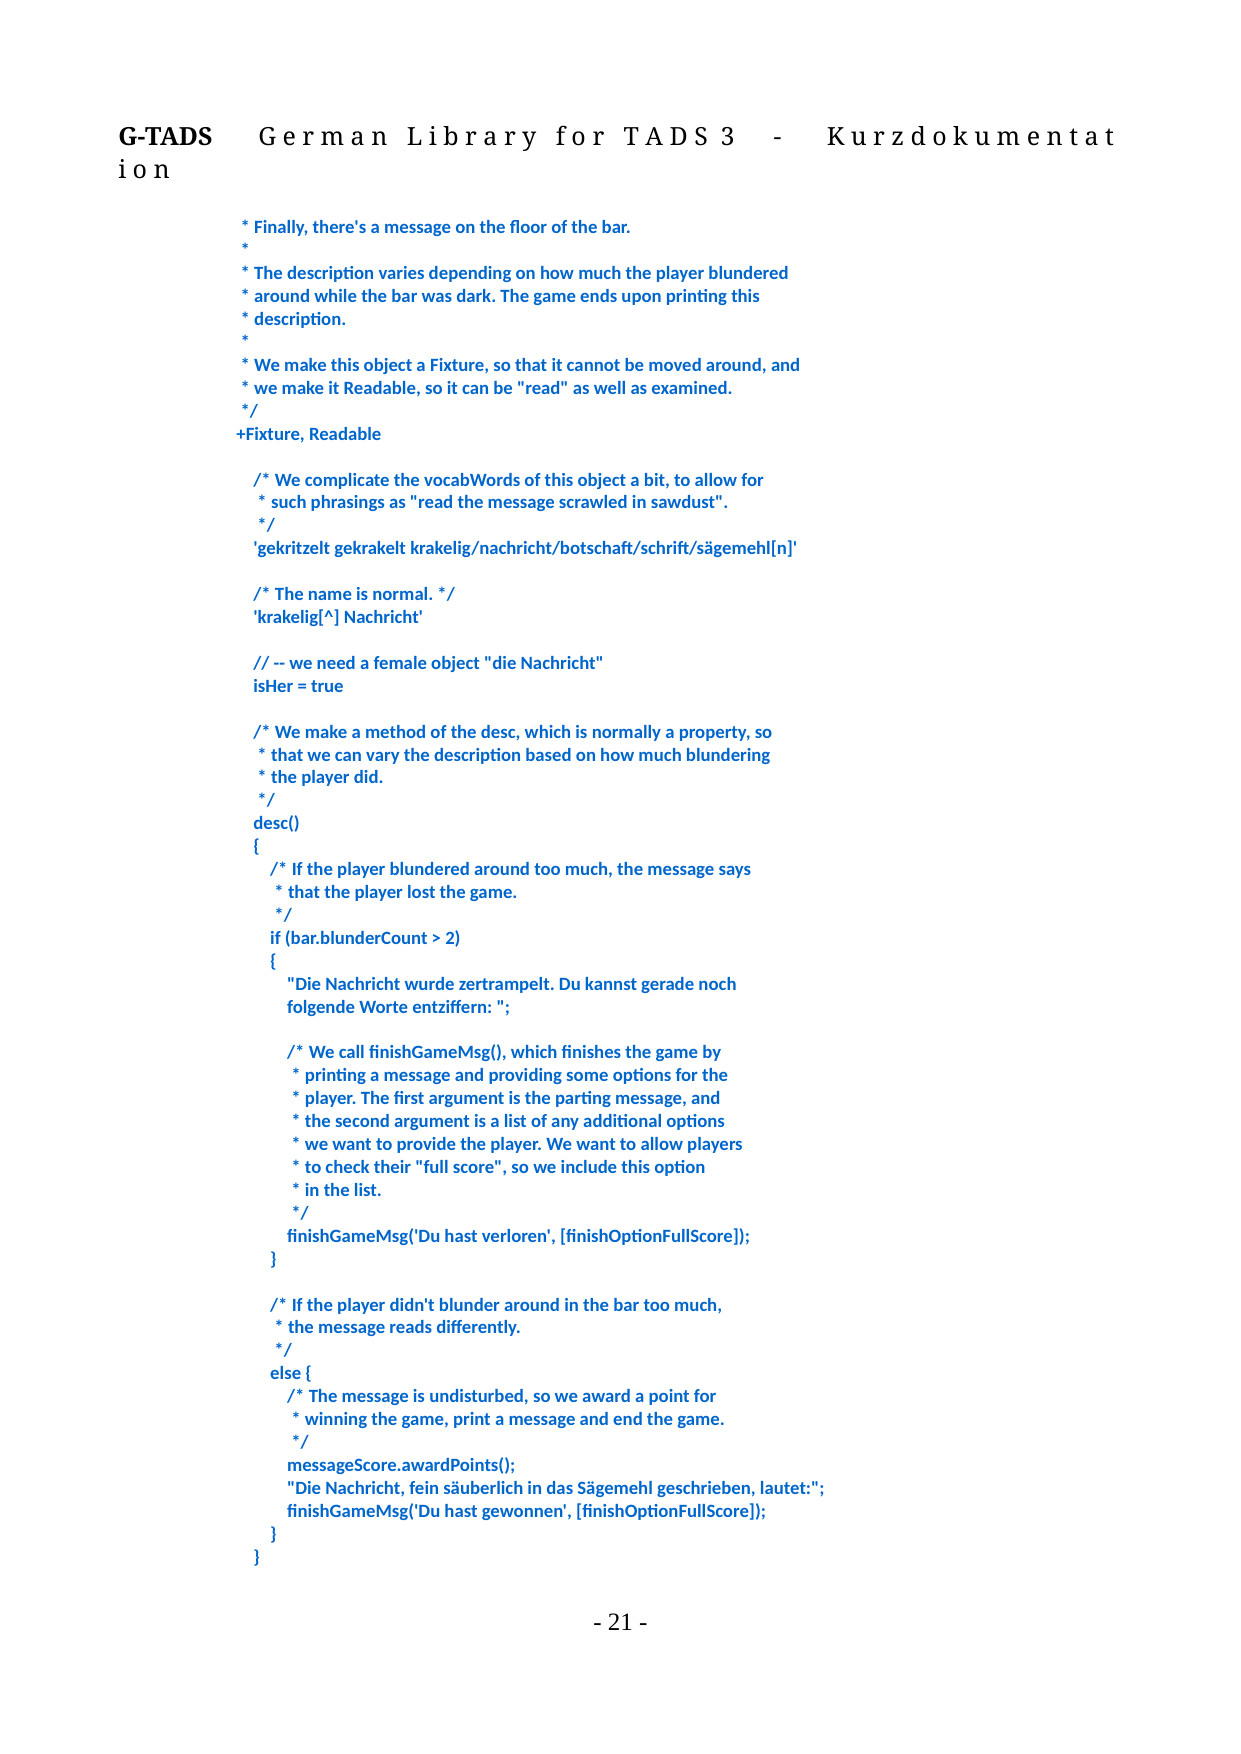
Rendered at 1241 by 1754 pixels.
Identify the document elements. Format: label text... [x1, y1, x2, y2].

text /* We call finishGameMsg(), which finishes the game by [236, 1041, 1122, 1064]
text { [236, 834, 1122, 857]
text /* If the player blundered around too much, the message says [236, 857, 1122, 880]
text /* We complicate the vocabWords of this object a bit, to allow for [236, 468, 1122, 491]
text // -- we need a female object "die Nachricht" [236, 651, 1122, 674]
text /* The name is normal. */ [236, 582, 1122, 605]
text if (bar.blunderCount > 2) [236, 926, 1122, 949]
text finishGameMsg('Du hast verloren', [finishOptionFullScore]); [236, 1224, 1122, 1247]
text * the second argument is a list of any additional options [236, 1109, 1122, 1132]
text /* The message is undisturbed, so we award a point for [236, 1384, 1122, 1407]
text * [236, 239, 1122, 262]
text 'gekritzelt gekrakelt krakelig/nachricht/botschaft/schrift/sägemehl[n]' [236, 537, 1122, 559]
text /* If the player didn't blunder around in the bar too much, [236, 1293, 1122, 1316]
text } [236, 1522, 1122, 1545]
text "Die Nachricht, fein säuberlich in das Sägemehl geschrieben, lautet:"; [236, 1476, 1122, 1499]
text * the message reads differently. [236, 1316, 1122, 1339]
text */ [236, 789, 1122, 812]
text messageScore.awardPoints(); [236, 1453, 1122, 1476]
text "Die Nachricht wurde zertrampelt. Du kannst gerade noch [236, 972, 1122, 995]
text * We make this object a Fixture, so that it cannot be moved around, and [236, 353, 1122, 376]
text */ [236, 903, 1122, 926]
text } [236, 1247, 1122, 1270]
text * winning the game, print a message and end the game. [236, 1407, 1122, 1430]
text * description. [236, 307, 1122, 330]
text folgende Worte entziffern: "; [236, 995, 1122, 1018]
text * around while the bar was dark. The game ends upon printing this [236, 284, 1122, 307]
text * to check their "full score", so we include this option [236, 1155, 1122, 1178]
text * we want to provide the player. We want to allow players [236, 1132, 1122, 1155]
text * player. The first argument is the parting message, and [236, 1087, 1122, 1109]
text { [236, 949, 1122, 972]
text +Fixture, Readable [236, 422, 1122, 445]
text * The description varies depending on how much the player blundered [236, 262, 1122, 284]
text */ [236, 1201, 1122, 1224]
text */ [236, 1430, 1122, 1453]
text * that we can vary the description based on how much blundering [236, 743, 1122, 766]
text /* We make a method of the desc, which is normally a property, so [236, 720, 1122, 743]
text desc() [236, 812, 1122, 834]
text * that the player lost the game. [236, 880, 1122, 903]
text } [236, 1545, 1122, 1568]
text isHer = true [236, 674, 1122, 697]
text * [236, 330, 1122, 353]
text 'krakelig[^] Nachricht' [236, 605, 1122, 628]
text * the player did. [236, 766, 1122, 789]
text */ [236, 399, 1122, 422]
text * such phrasings as "read the message scrawled in sawdust". [236, 491, 1122, 514]
text */ [236, 1339, 1122, 1362]
text * printing a message and providing some options for the [236, 1064, 1122, 1087]
text */ [236, 514, 1122, 537]
text * we make it Readable, so it can be "read" as well as examined. [236, 376, 1122, 399]
text finishGameMsg('Du hast gewonnen', [finishOptionFullScore]); [236, 1499, 1122, 1522]
text else { [236, 1362, 1122, 1384]
text * in the list. [236, 1178, 1122, 1201]
text * Finally, there's a message on the floor of the bar. [236, 216, 1122, 239]
